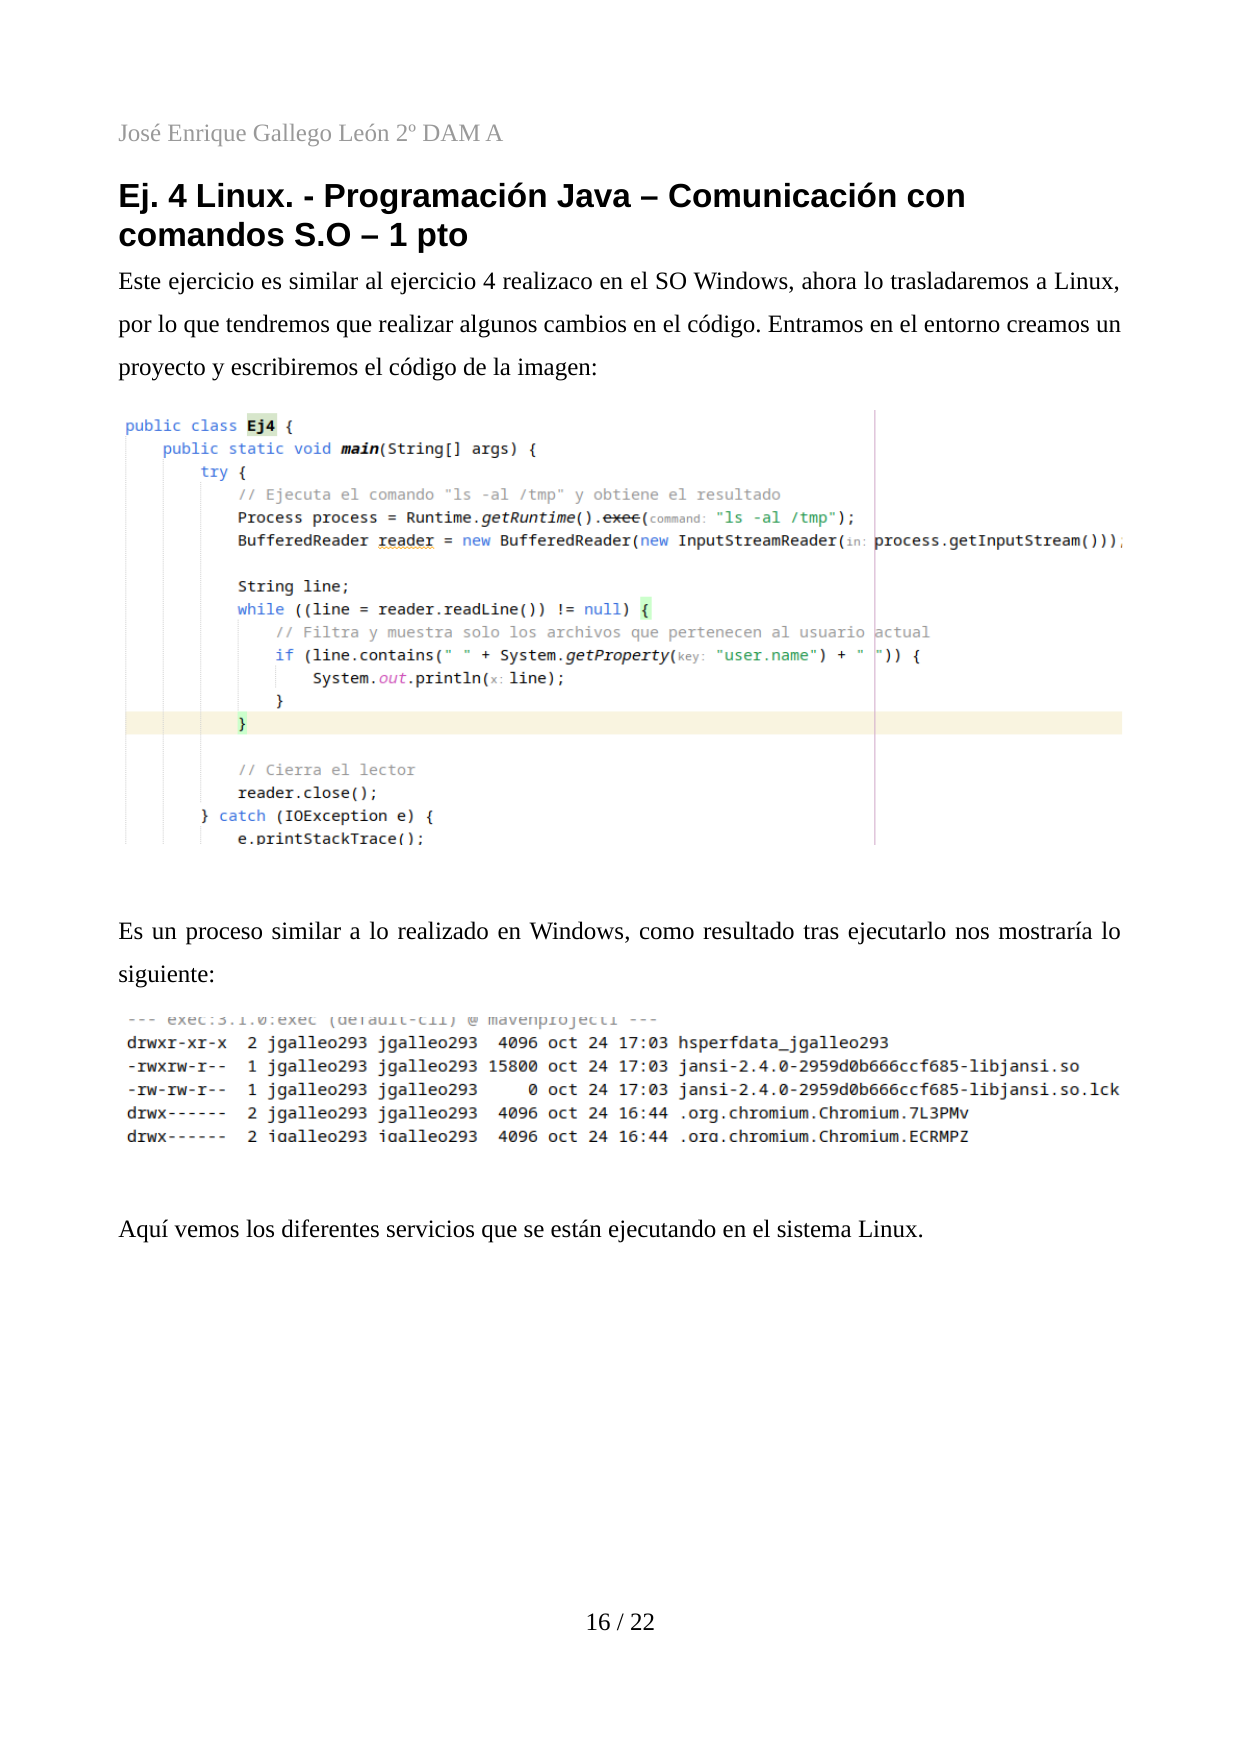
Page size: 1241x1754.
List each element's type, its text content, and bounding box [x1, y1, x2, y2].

text Este ejercicio es similar al ejercicio 4 realizaco en el SO Windows, ahora lo trasladaremos a Linux, por lo que tendremos que realizar algunos cambios en el código. Entramos en el entorno creamos un proyecto y escribiremos el código de la imagen: [118, 266, 1122, 381]
subtitle Ej. 4 Linux. - Programación Java – Comunicación con comandos S.O – 1 pto [118, 176, 1122, 253]
picture [118, 1017, 1123, 1142]
text Es un proceso similar a lo realizado en Windows, como resultado tras ejecutarlo nos mostraría lo siguiente: [118, 916, 1122, 988]
text Aquí vemos los diferentes servicios que se están ejecutando en el sistema Linux. [118, 1214, 1122, 1243]
picture [118, 410, 1123, 845]
